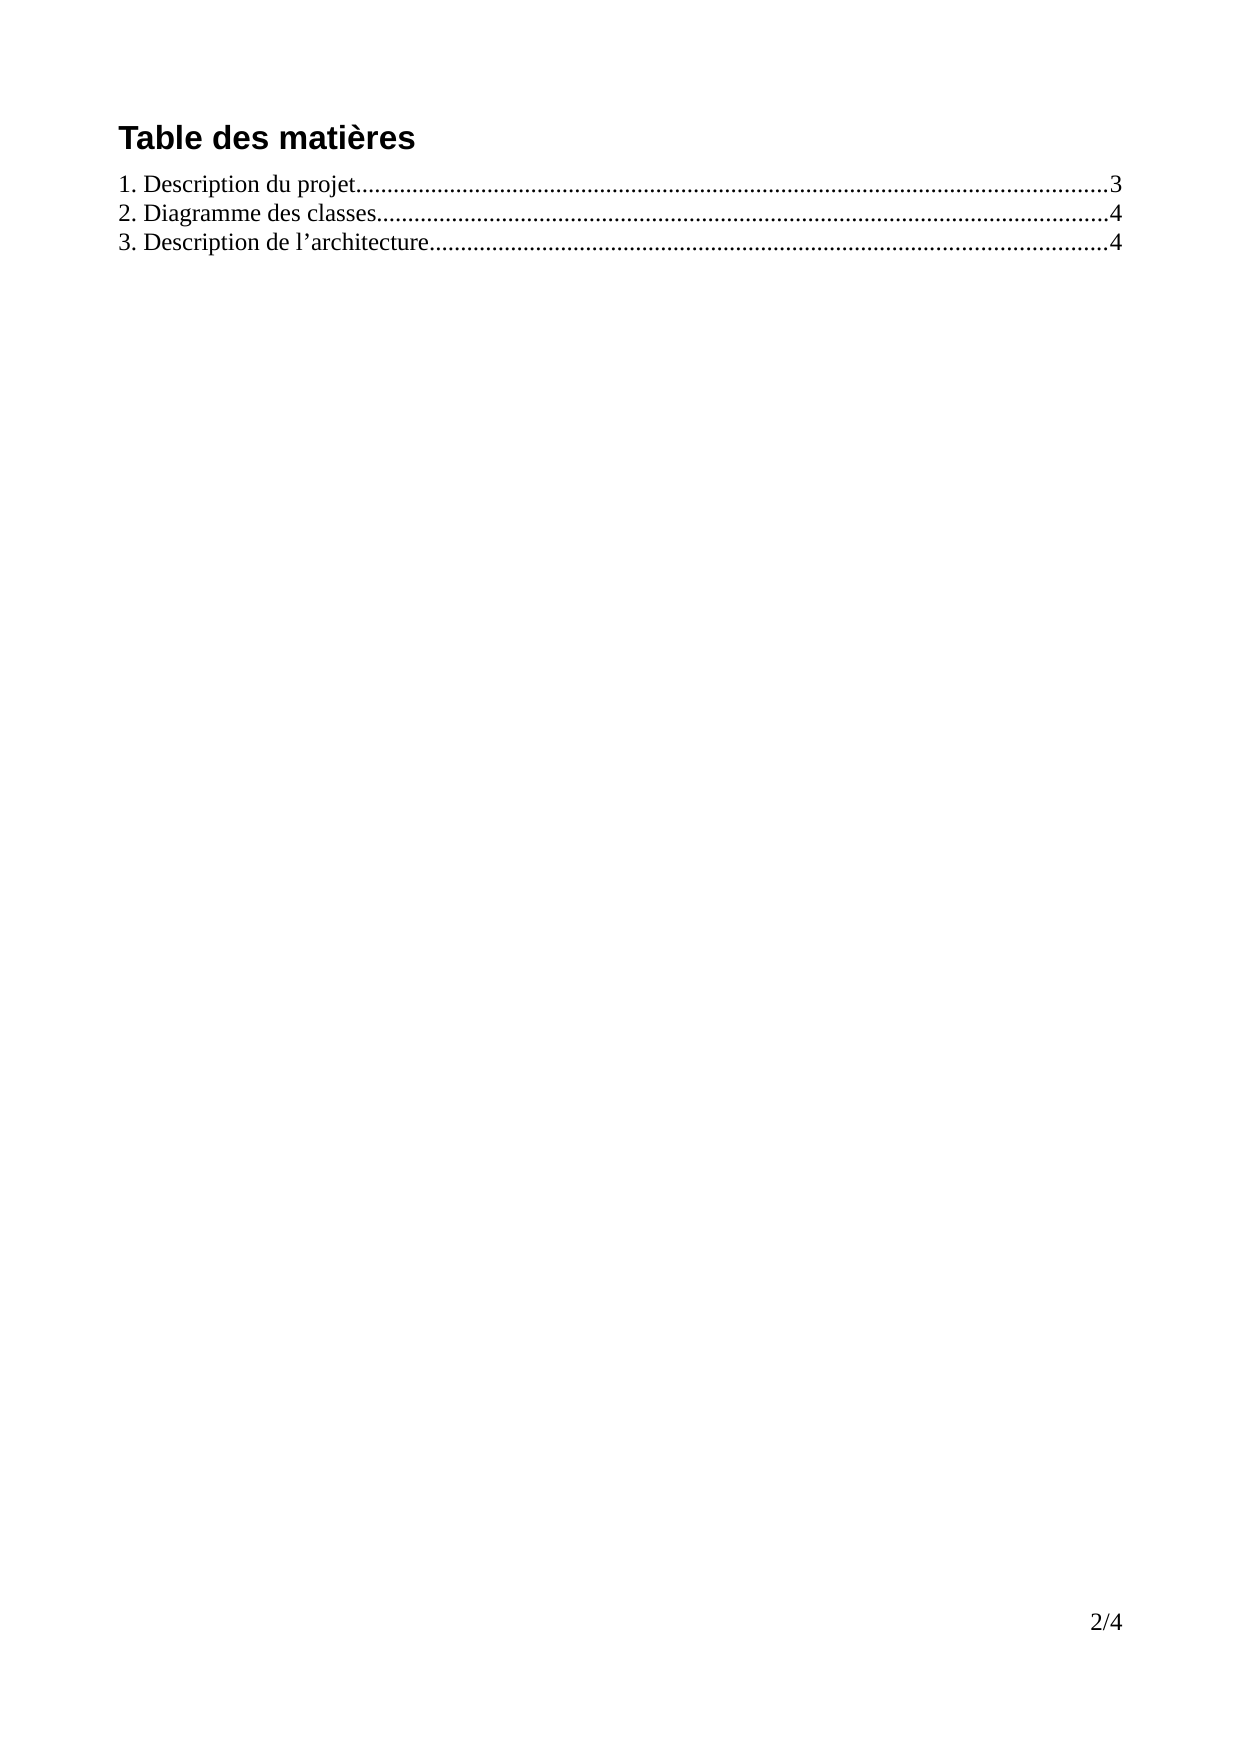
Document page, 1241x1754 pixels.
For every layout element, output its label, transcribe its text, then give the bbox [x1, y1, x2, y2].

text 1. Description du projet 3 [118, 169, 1122, 198]
subtitle Table des matières [118, 118, 1122, 157]
text 3. Description de l’architecture 4 [118, 227, 1122, 255]
text 2. Diagramme des classes 4 [118, 198, 1122, 227]
